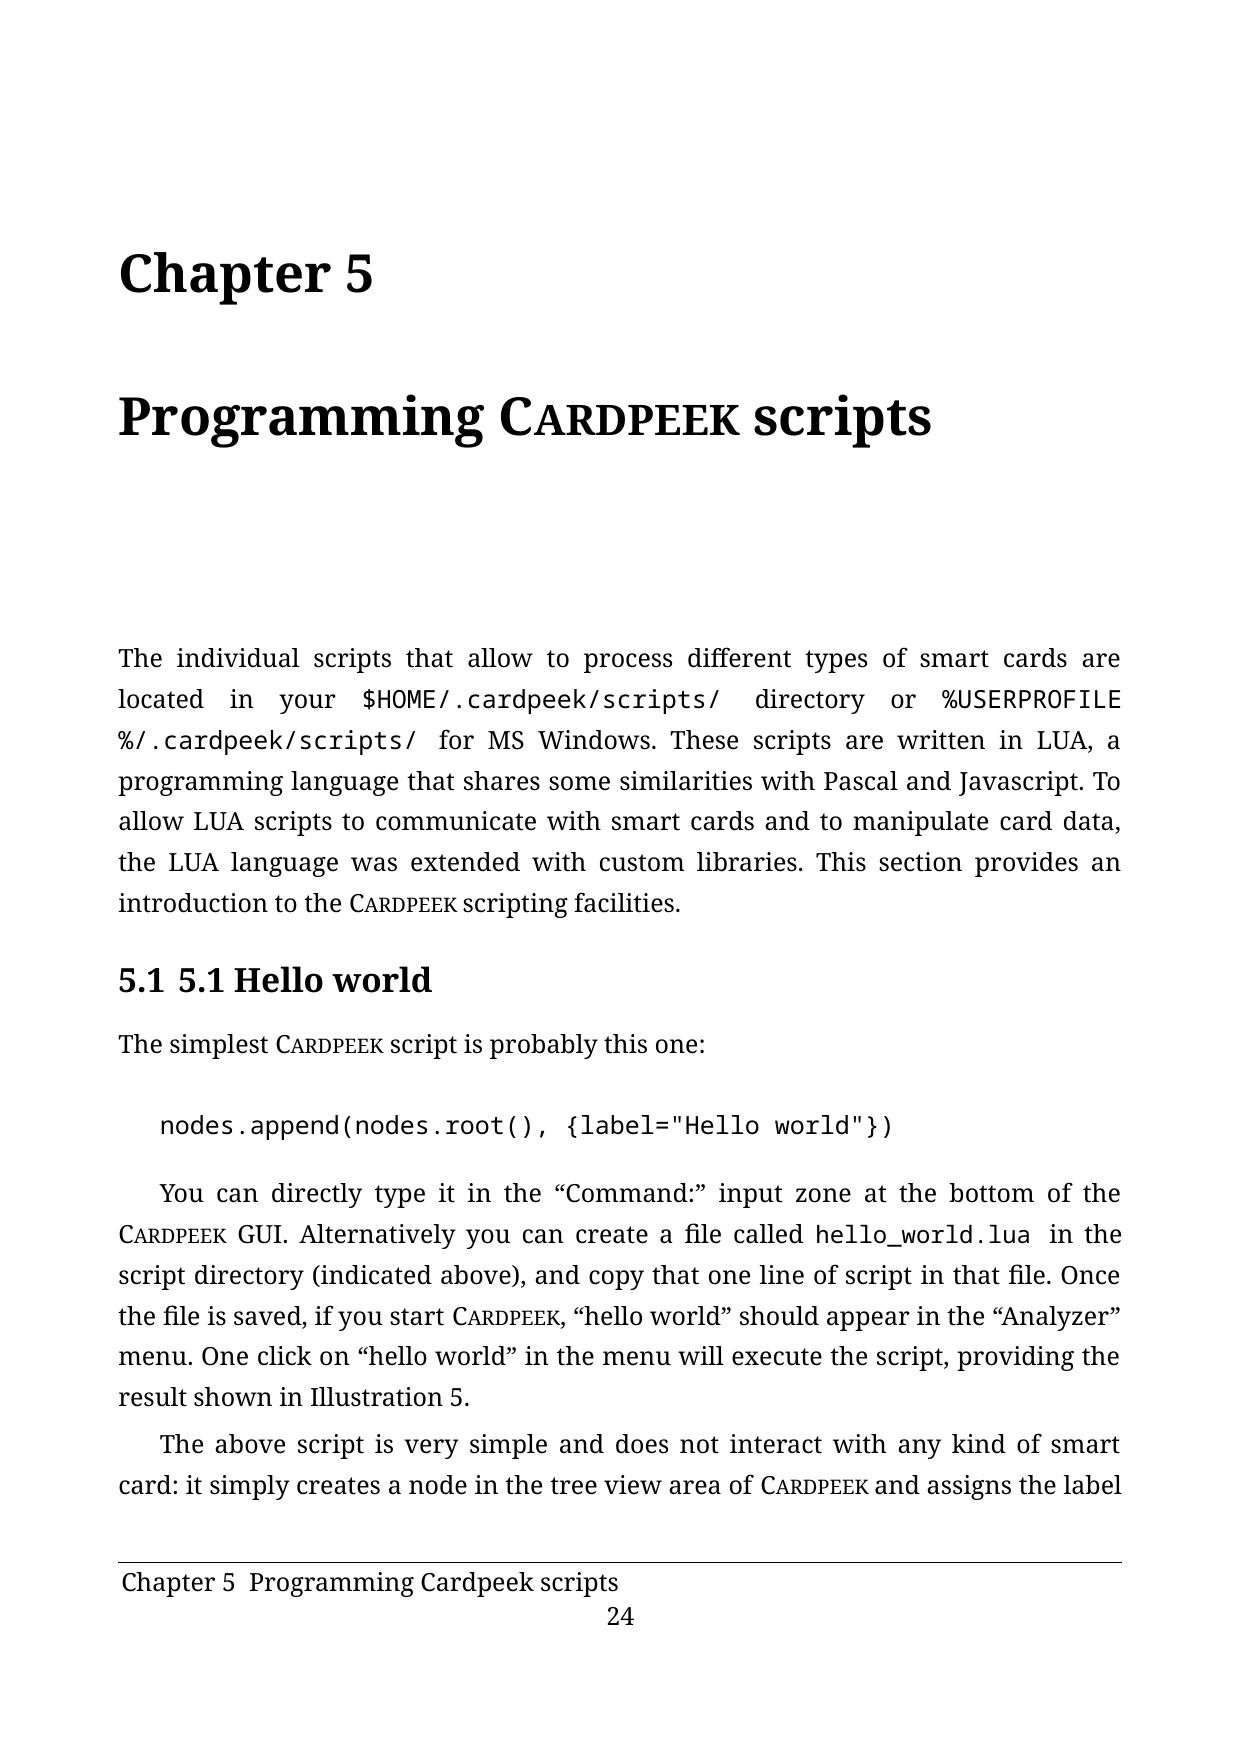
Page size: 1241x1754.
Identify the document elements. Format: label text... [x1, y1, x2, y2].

text You can directly type it in the “Command:” input zone at the bottom of the Cardpeek GUI. Alternatively you can create a file called hello_world.lua in the script directory (indicated above), and copy that one line of script in that file. Once the file is saved, if you start Cardpeek, “hello world” should appear in the “Analyzer” menu. One click on “hello world” in the menu will execute the script, providing the result shown in Illustration 5. [118, 1176, 1122, 1414]
text The simplest Cardpeek script is probably this one: [118, 1027, 1122, 1061]
text nodes.append(nodes.root(), {label="Hello world"}) [159, 1108, 1122, 1142]
subtitle 5.1 Hello world [118, 957, 1122, 1003]
text The above script is very simple and does not interact with any kind of smart card: it simply creates a node in the tree view area of Cardpeek and assigns the label [118, 1427, 1122, 1502]
text The individual scripts that allow to process different types of smart cards are located in your $HOME/.cardpeek/scripts/ directory or %USERPROFILE%/.cardpeek/scripts/ for MS Windows. These scripts are written in LUA, a programming language that shares some similarities with Pascal and Javascript. To allow LUA scripts to communicate with smart cards and to manipulate card data, the LUA language was extended with custom libraries. This section provides an introduction to the Cardpeek scripting facilities. [118, 641, 1122, 920]
subtitle Programming Cardpeek scripts [118, 236, 1122, 451]
